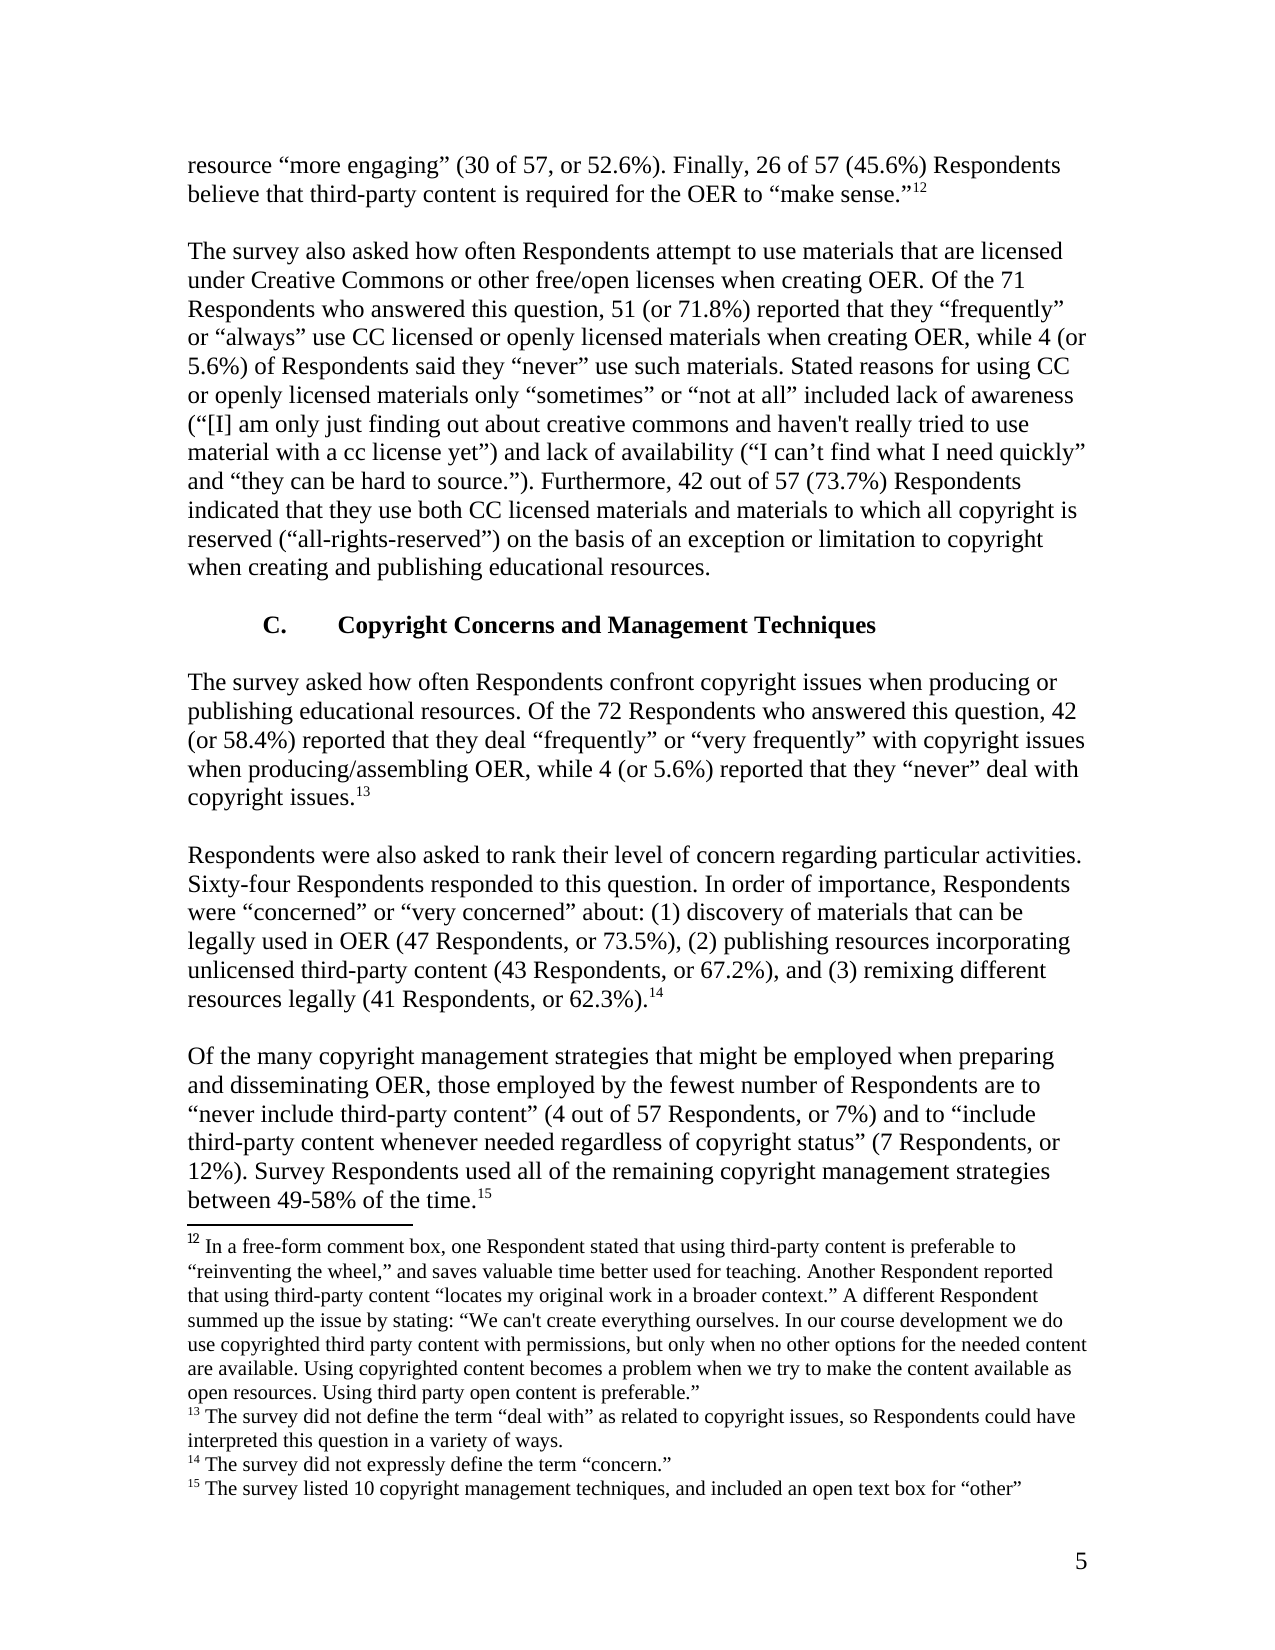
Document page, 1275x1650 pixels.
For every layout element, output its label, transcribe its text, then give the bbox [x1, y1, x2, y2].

text The survey listed 10 copyright management techniques, and included an open text box for “other” [187, 1476, 1087, 1500]
text The survey asked how often Respondents confront copyright issues when producing or publishing educational resources. Of the 72 Respondents who answered this question, 42 (or 58.4%) reported that they deal “frequently” or “very frequently” with copyright issues when producing/assembling OER, while 4 (or 5.6%) reported that they “never” deal with copyright issues. [187, 667, 1087, 811]
text Respondents were also asked to rank their level of concern regarding particular activities. Sixty-four Respondents responded to this question. In order of importance, Respondents were “concerned” or “very concerned” about: (1) discovery of materials that can be legally used in OER (47 Respondents, or 73.5%), (2) publishing resources incorporating unlicensed third-party content (43 Respondents, or 67.2%), and (3) remixing different resources legally (41 Respondents, or 62.3%). [187, 840, 1087, 1012]
text In a free-form comment box, one Respondent stated that using third-party content is preferable to “reinventing the wheel,” and saves valuable time better used for teaching. Another Respondent reported that using third-party content “locates my original work in a broader context.” A different Respondent summed up the issue by stating: “We can't create everything ourselves. In our course development we do use copyrighted third party content with permissions, but only when no other options for the needed content are available. Using copyrighted content becomes a problem when we try to make the content available as open resources. Using third party open content is preferable.” [187, 1231, 1087, 1404]
text resource “more engaging” (30 of 57, or 52.6%). Finally, 26 of 57 (45.6%) Respondents believe that third-party content is required for the OER to “make sense.” [187, 150, 1087, 207]
text C. Copyright Concerns and Management Techniques [187, 610, 1087, 639]
text The survey did not define the term “deal with” as related to copyright issues, so Respondents could have interpreted this question in a variety of ways. [187, 1404, 1087, 1452]
text Of the many copyright management strategies that might be employed when preparing and disseminating OER, those employed by the fewest number of Respondents are to “never include third-party content” (4 out of 57 Respondents, or 7%) and to “include third-party content whenever needed regardless of copyright status” (7 Respondents, or 12%). Survey Respondents used all of the remaining copyright management strategies between 49-58% of the time. [187, 1041, 1087, 1214]
text The survey did not expressly define the term “concern.” [187, 1452, 1087, 1476]
text The survey also asked how often Respondents attempt to use materials that are licensed under Creative Commons or other free/open licenses when creating OER. Of the 71 Respondents who answered this question, 51 (or 71.8%) reported that they “frequently” or “always” use CC licensed or openly licensed materials when creating OER, while 4 (or 5.6%) of Respondents said they “never” use such materials. Stated reasons for using CC or openly licensed materials only “sometimes” or “not at all” included lack of awareness (“[I] am only just finding out about creative commons and haven't really tried to use material with a cc license yet”) and lack of availability (“I can’t find what I need quickly” and “they can be hard to source.”). Furthermore, 42 out of 57 (73.7%) Respondents indicated that they use both CC licensed materials and materials to which all copyright is reserved (“all-rights-reserved”) on the basis of an exception or limitation to copyright when creating and publishing educational resources. [187, 236, 1087, 581]
